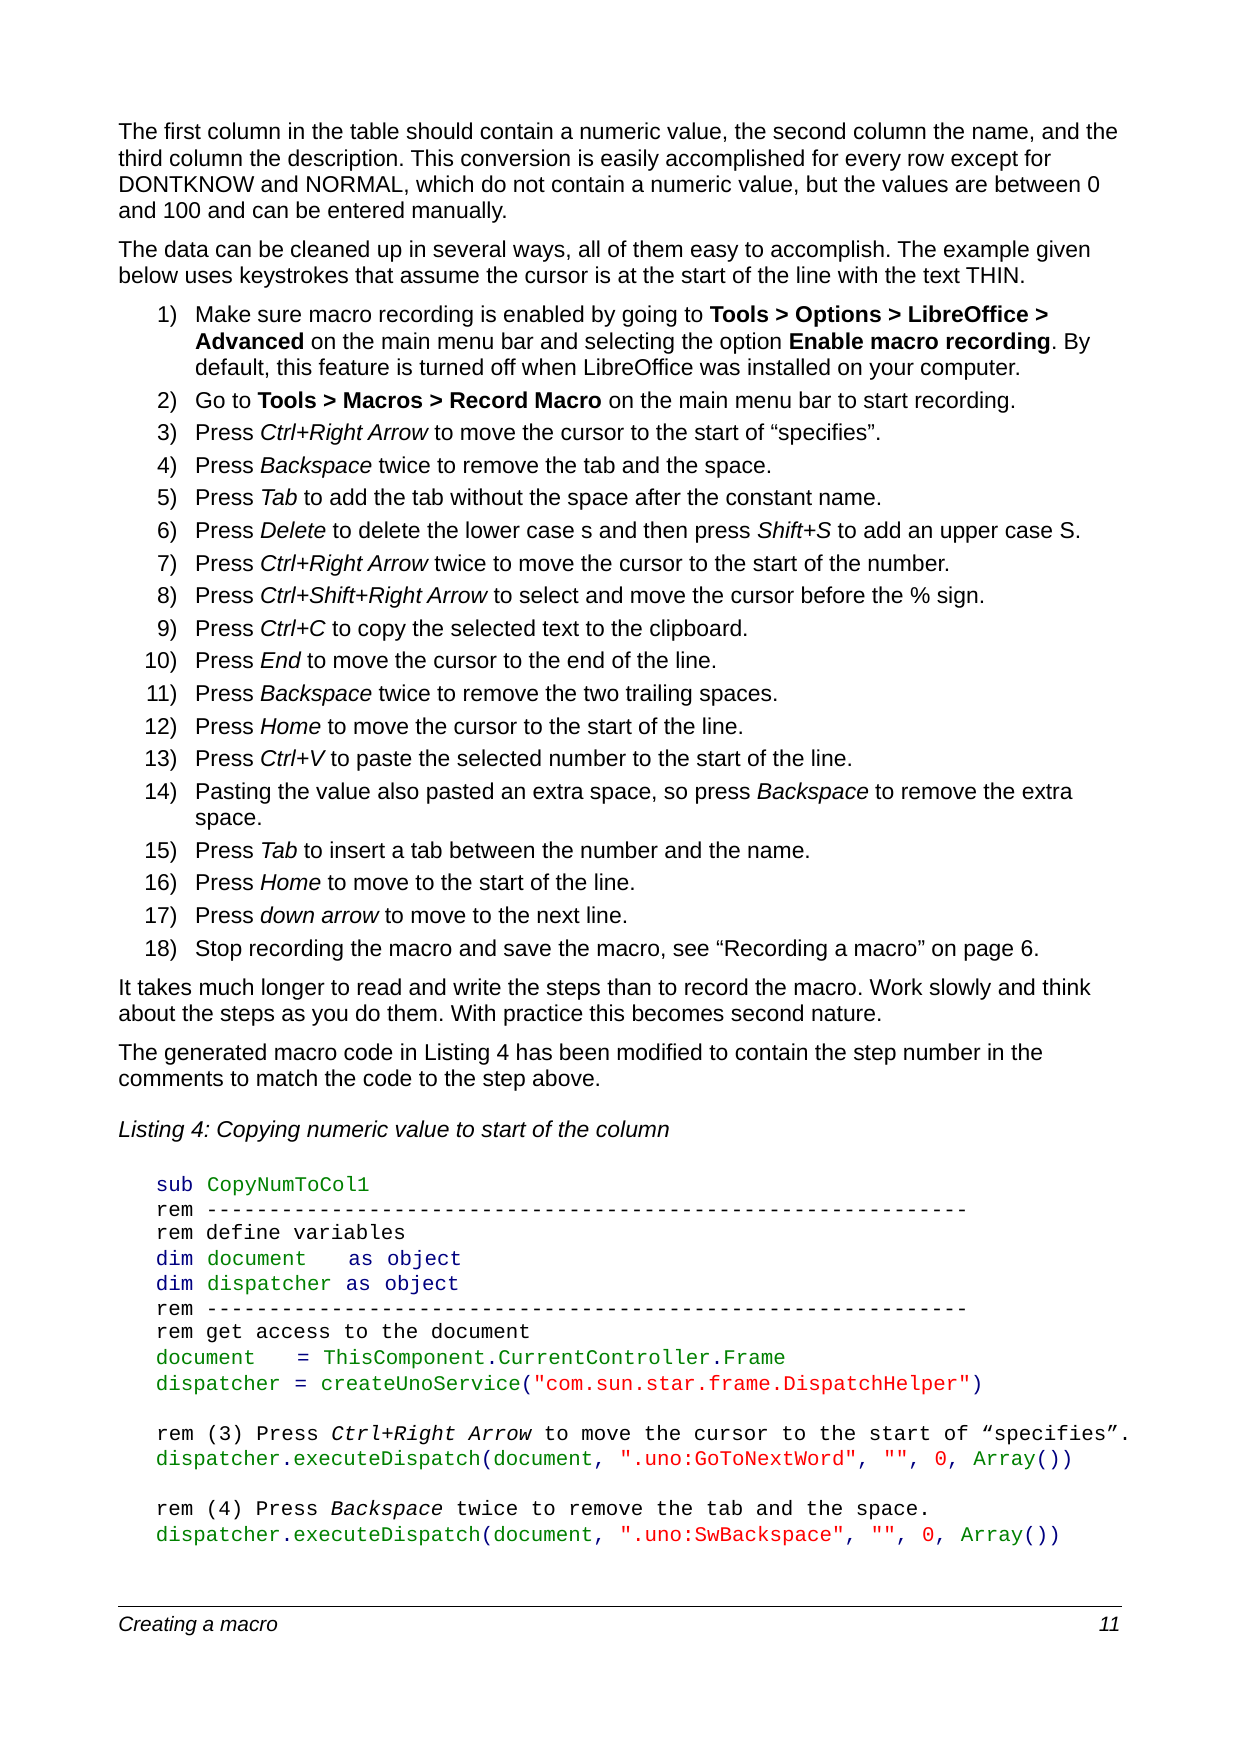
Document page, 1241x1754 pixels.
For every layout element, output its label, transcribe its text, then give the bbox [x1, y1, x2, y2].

list Press Ctrl+V to paste the selected number to the start of the line. [177, 745, 1122, 772]
list Press Ctrl+C to copy the selected text to the clipboard. [177, 615, 1122, 641]
list Press Backspace twice to remove the tab and the space. [177, 452, 1122, 478]
list Pasting the value also pasted an extra space, so press Backspace to remove the extra space. [177, 778, 1122, 831]
text rem (3) Press Ctrl+Right Arrow to move the cursor to the start of “specifies”. [156, 1423, 1134, 1446]
list Press Tab to add the tab without the space after the constant name. [177, 484, 1122, 511]
text sub CopyNumToCol1 [156, 1173, 1122, 1198]
text Listing 4: Copying numeric value to start of the column [118, 1116, 1122, 1143]
text The first column in the table should contain a numeric value, the second column the name, and the third column the description. This conversion is easily accomplished for every row except for DONTKNOW and NORMAL, which do not contain a numeric value, but the values are between 0 and 100 and can be entered manually. [118, 118, 1122, 223]
text rem (4) Press Backspace twice to remove the tab and the space. [156, 1498, 1122, 1522]
list Press Backspace twice to remove the two trailing spaces. [177, 680, 1122, 706]
text dispatcher.executeDispatch(document, ".uno:SwBackspace", "", 0, Array()) [156, 1522, 1122, 1548]
list Press Ctrl+Right Arrow to move the cursor to the start of “specifies”. [177, 419, 1122, 446]
list Go to Tools > Macros > Record Macro on the main menu bar to start recording. [177, 387, 1122, 413]
list Press Tab to insert a tab between the number and the name. [177, 837, 1122, 863]
list Make sure macro recording is enabled by going to Tools > Options > LibreOffice > Advanced on the main menu bar and selecting the option Enable macro recording. By default, this feature is turned off when LibreOffice was installed on your computer. [177, 301, 1122, 380]
list Press Delete to delete the lower case s and then press Shift+S to add an upper case S. [177, 517, 1122, 543]
text dispatcher = createUnoService("com.sun.star.frame.DispatchHelper") [156, 1371, 1122, 1397]
list Press down arrow to move to the next line. [177, 902, 1122, 928]
text The data can be cleaned up in several ways, all of them easy to accomplish. The example given below uses keystrokes that assume the cursor is at the start of the line with the text THIN. [118, 236, 1122, 289]
list Stop recording the macro and save the macro, see “Recording a macro” on page 6. [177, 934, 1122, 961]
list Press End to move the cursor to the end of the line. [177, 647, 1122, 674]
text dispatcher.executeDispatch(document, ".uno:GoToNextWord", "", 0, Array()) [156, 1446, 1122, 1472]
text rem ------------------------------------------------------------- [156, 1298, 1122, 1321]
text rem ------------------------------------------------------------- [156, 1198, 1122, 1222]
text dim dispatcher as object [156, 1272, 1122, 1298]
text rem get access to the document [156, 1321, 1122, 1345]
list Press Home to move the cursor to the start of the line. [177, 713, 1122, 739]
list Press Ctrl+Right Arrow twice to move the cursor to the start of the number. [177, 549, 1122, 576]
text The generated macro code in Listing 4 has been modified to contain the step number in the comments to match the code to the step above. [118, 1039, 1122, 1091]
text dim document as object [156, 1246, 1122, 1272]
text rem define variables [156, 1222, 1122, 1246]
text It takes much longer to read and write the steps than to record the macro. Work slowly and think about the steps as you do them. With practice this becomes second nature. [118, 973, 1122, 1026]
text document = ThisComponent.CurrentController.Frame [156, 1345, 1122, 1371]
list Press Home to move to the start of the line. [177, 869, 1122, 896]
list Press Ctrl+Shift+Right Arrow to select and move the cursor before the % sign. [177, 582, 1122, 608]
